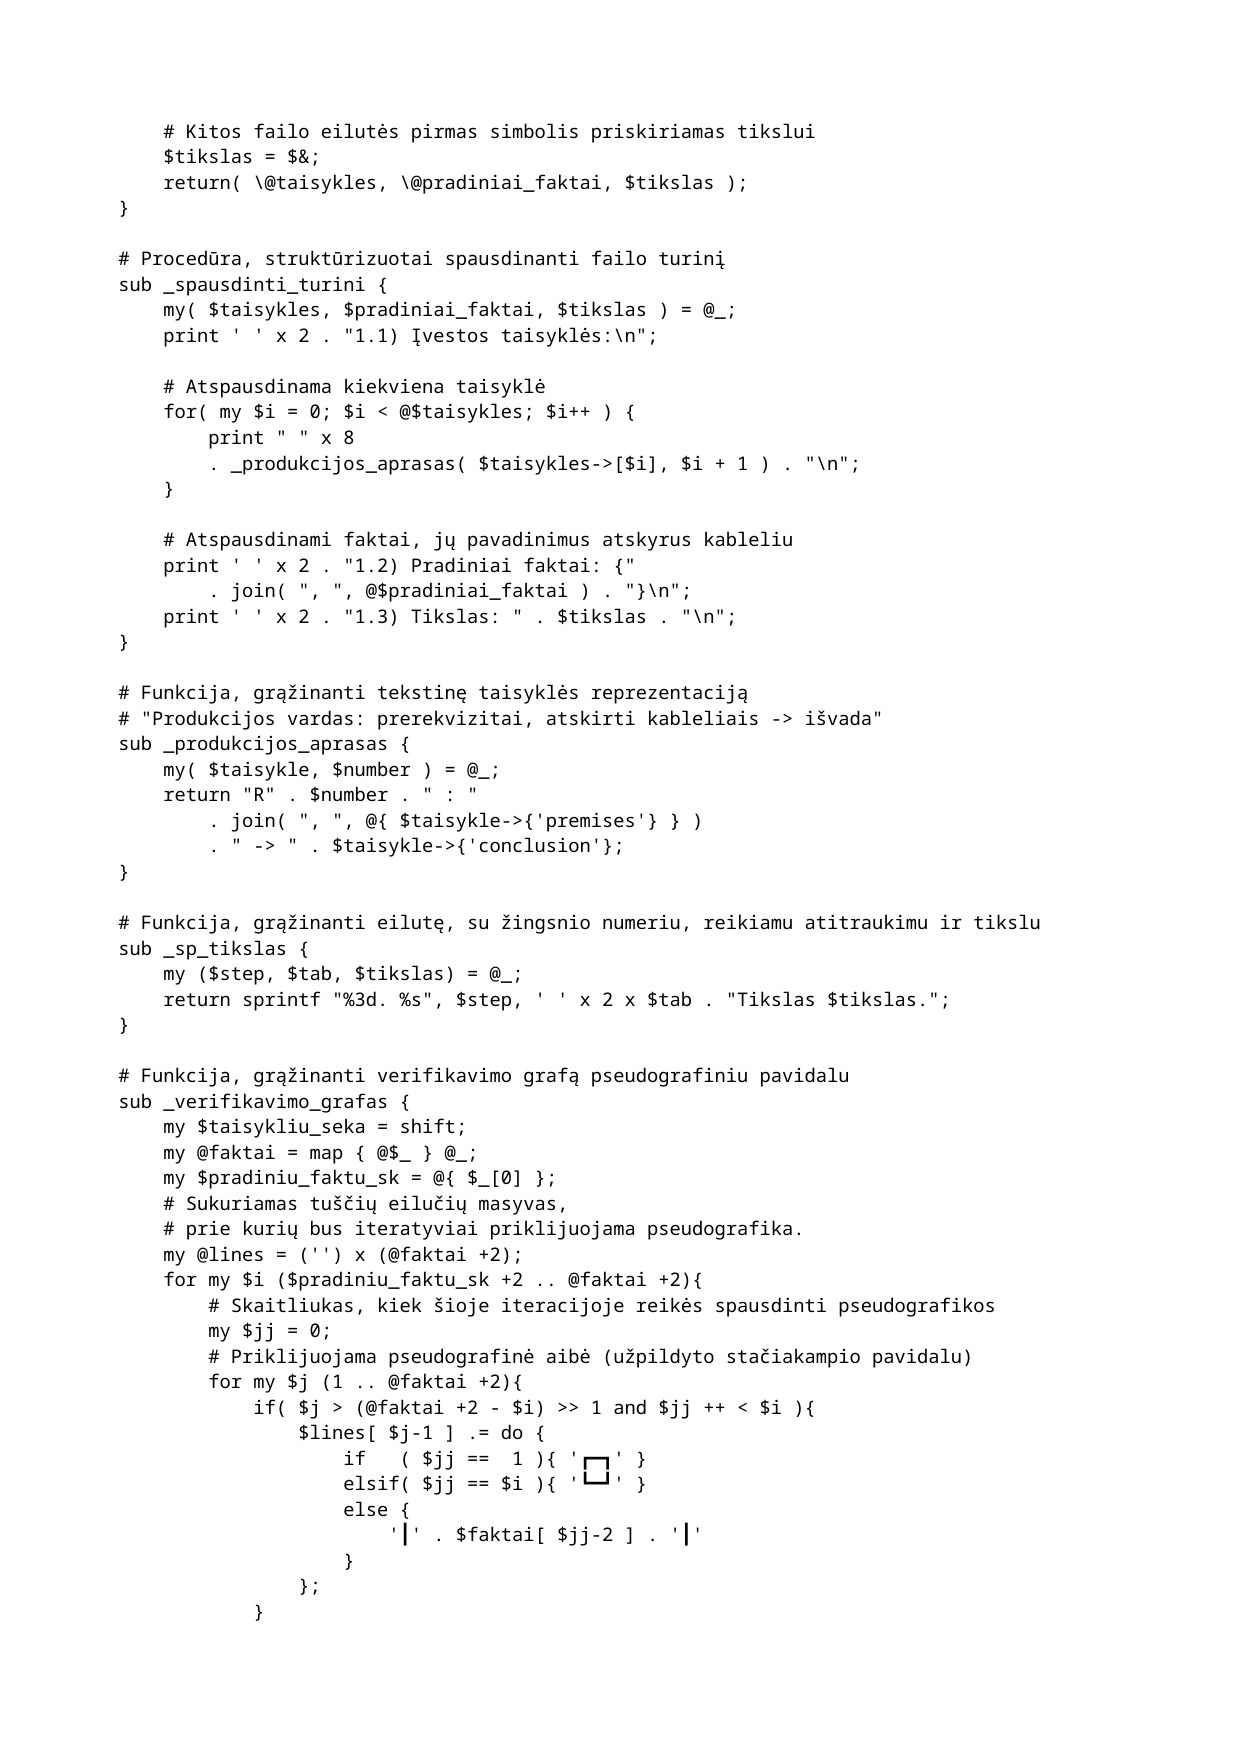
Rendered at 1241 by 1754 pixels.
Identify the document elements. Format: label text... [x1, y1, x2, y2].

text $tikslas = $&; [118, 144, 1122, 169]
text if ( $jj == 1 ){ '┏━┓' } [118, 1445, 1122, 1471]
text # Atspausdinama kiekviena taisyklė [118, 373, 1122, 399]
text my @faktai = map { @$_ } @_; [118, 1139, 1122, 1164]
text # prie kurių bus iteratyviai priklijuojama pseudografika. [118, 1216, 1122, 1241]
text } [118, 858, 1122, 884]
text # Kitos failo eilutės pirmas simbolis priskiriamas tikslui [118, 118, 1122, 144]
text } [118, 628, 1122, 654]
text . _produkcijos_aprasas( $taisykles->[$i], $i + 1 ) . "\n"; [118, 450, 1122, 475]
text my( $taisykles, $pradiniai_faktai, $tikslas ) = @_; [118, 297, 1122, 322]
text for my $j (1 .. @faktai +2){ [118, 1369, 1122, 1394]
text for my $i ($pradiniu_faktu_sk +2 .. @faktai +2){ [118, 1267, 1122, 1292]
text # Funkcija, grąžinanti verifikavimo grafą pseudografiniu pavidalu [118, 1062, 1122, 1088]
text sub _sp_tikslas { [118, 935, 1122, 960]
text . join( ", ", @{ $taisykle->{'premises'} } ) [118, 807, 1122, 833]
text } [118, 475, 1122, 501]
text # Funkcija, grąžinanti tekstinę taisyklės reprezentaciją [118, 679, 1122, 705]
text elsif( $jj == $i ){ '┗━┛' } [118, 1471, 1122, 1496]
text . " -> " . $taisykle->{'conclusion'}; [118, 833, 1122, 858]
text . join( ", ", @$pradiniai_faktai ) . "}\n"; [118, 577, 1122, 603]
text # Sukuriamas tuščių eilučių masyvas, [118, 1190, 1122, 1216]
text my $pradiniu_faktu_sk = @{ $_[0] }; [118, 1164, 1122, 1190]
text sub _verifikavimo_grafas { [118, 1088, 1122, 1113]
text my ($step, $tab, $tikslas) = @_; [118, 960, 1122, 986]
text } [118, 1011, 1122, 1037]
text return "R" . $number . " : " [118, 782, 1122, 807]
text '┃' . $faktai[ $jj-2 ] . '┃' [118, 1522, 1122, 1547]
text return( \@taisykles, \@pradiniai_faktai, $tikslas ); [118, 169, 1122, 195]
text # "Produkcijos vardas: prerekvizitai, atskirti kableliais -> išvada" [118, 705, 1122, 731]
text else { [118, 1496, 1122, 1522]
text print " " x 8 [118, 424, 1122, 450]
text # Atspausdinami faktai, jų pavadinimus atskyrus kableliu [118, 526, 1122, 552]
text sub _spausdinti_turini { [118, 271, 1122, 297]
text for( my $i = 0; $i < @$taisykles; $i++ ) { [118, 399, 1122, 424]
text } [118, 1598, 1122, 1624]
text my $jj = 0; [118, 1318, 1122, 1343]
text } [118, 195, 1122, 220]
text }; [118, 1573, 1122, 1598]
text my $taisykliu_seka = shift; [118, 1113, 1122, 1139]
text print ' ' x 2 . "1.3) Tikslas: " . $tikslas . "\n"; [118, 603, 1122, 628]
text print ' ' x 2 . "1.2) Pradiniai faktai: {" [118, 552, 1122, 577]
text # Funkcija, grąžinanti eilutę, su žingsnio numeriu, reikiamu atitraukimu ir tikslu [118, 909, 1122, 935]
text sub _produkcijos_aprasas { [118, 731, 1122, 756]
text return sprintf "%3d. %s", $step, ' ' x 2 x $tab . "Tikslas $tikslas."; [118, 986, 1122, 1011]
text $lines[ $j-1 ] .= do { [118, 1420, 1122, 1445]
text my @lines = ('') x (@faktai +2); [118, 1241, 1122, 1267]
text } [118, 1547, 1122, 1573]
text if( $j > (@faktai +2 - $i) >> 1 and $jj ++ < $i ){ [118, 1394, 1122, 1420]
text # Skaitliukas, kiek šioje iteracijoje reikės spausdinti pseudografikos [118, 1292, 1122, 1318]
text # Priklijuojama pseudografinė aibė (užpildyto stačiakampio pavidalu) [118, 1343, 1122, 1369]
text print ' ' x 2 . "1.1) Įvestos taisyklės:\n"; [118, 322, 1122, 348]
text # Procedūra, struktūrizuotai spausdinanti failo turinį [118, 246, 1122, 271]
text my( $taisykle, $number ) = @_; [118, 756, 1122, 782]
